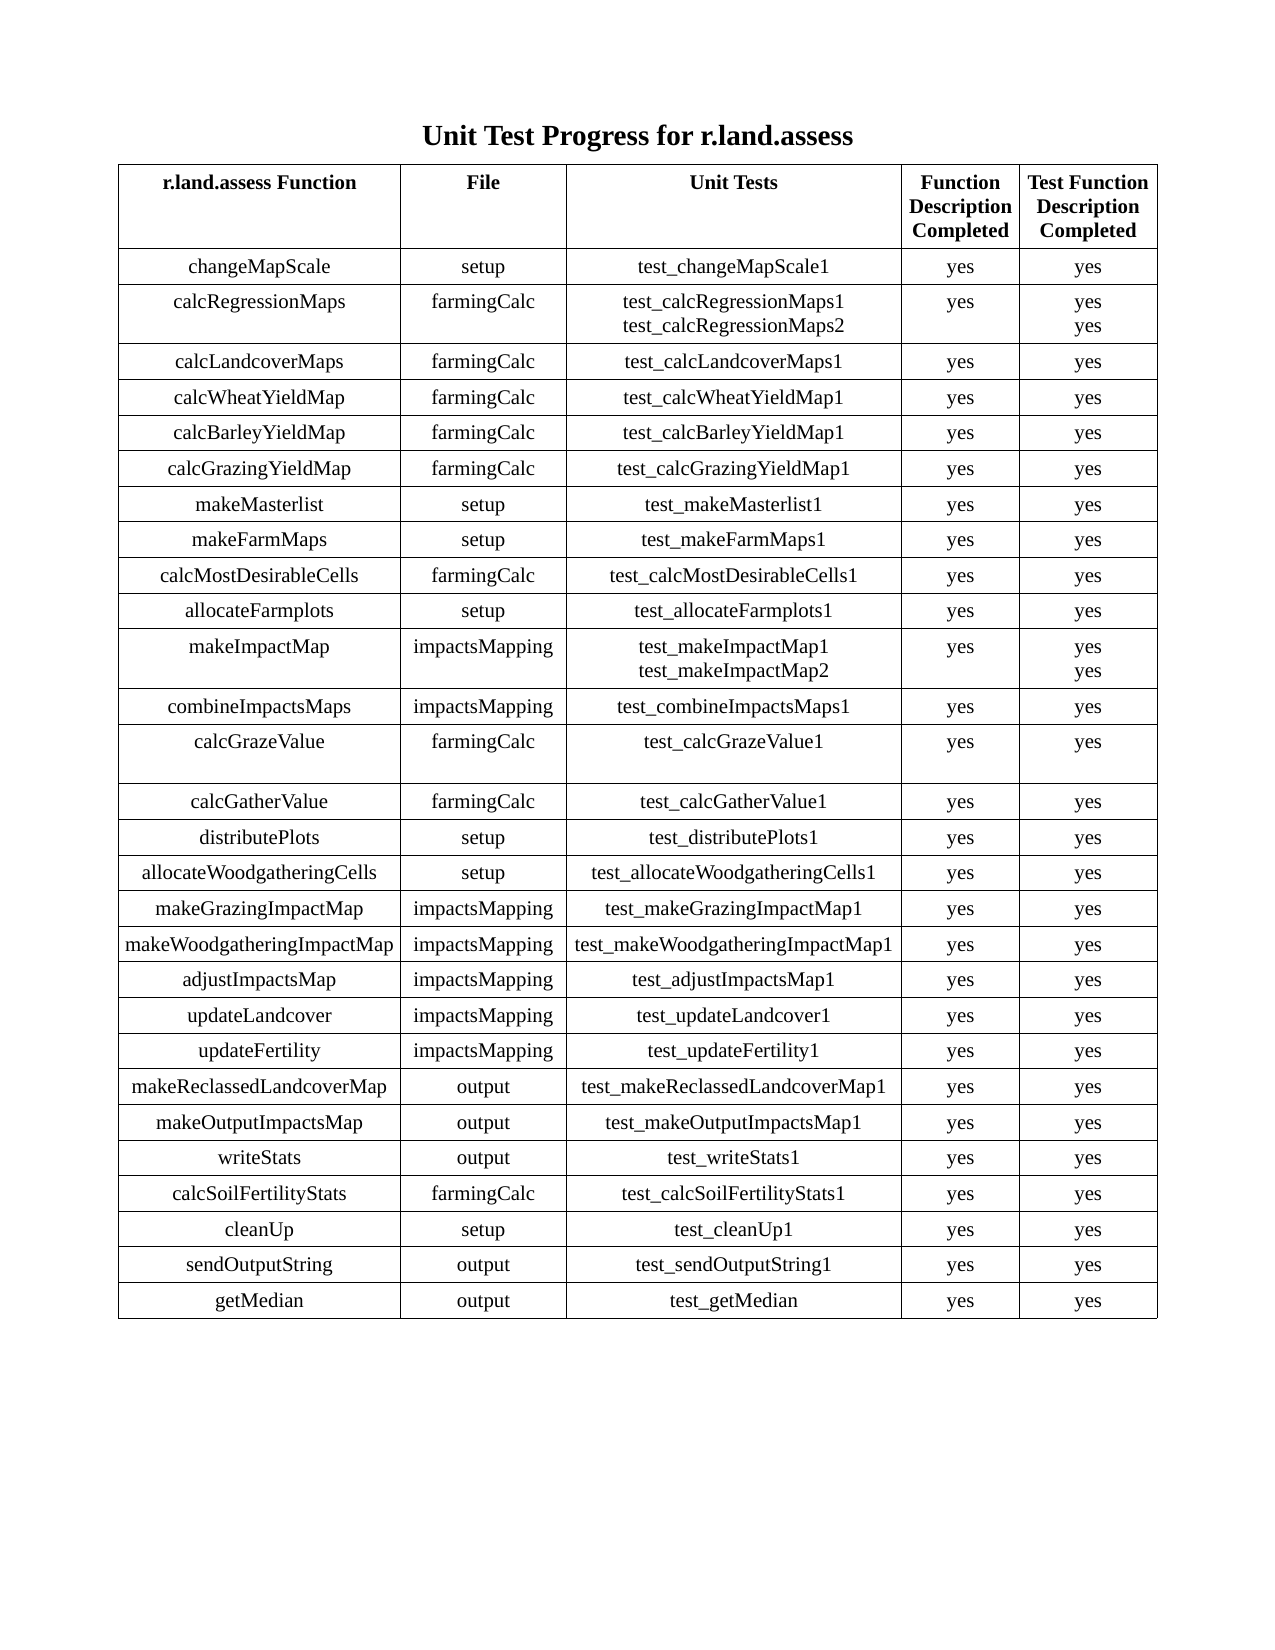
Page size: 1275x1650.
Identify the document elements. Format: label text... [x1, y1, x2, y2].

table_cell yes [902, 344, 1019, 379]
table_cell yes [1020, 1247, 1157, 1282]
table_cell output [401, 1247, 566, 1282]
table_cell yes [1020, 1069, 1157, 1104]
table_cell test_calcLandcoverMaps1 [567, 344, 901, 379]
table_cell calcRegressionMaps [119, 285, 400, 343]
table_cell test_makeMasterlist1 [567, 487, 901, 521]
table_cell calcGrazingYieldMap [119, 451, 400, 486]
table_cell test_allocateFarmplots1 [567, 594, 901, 628]
table_cell yes [1020, 344, 1157, 379]
table_cell distributePlots [119, 820, 400, 854]
table_cell yes [1020, 820, 1157, 854]
table_cell yes [1020, 689, 1157, 723]
table_cell yes [1020, 962, 1157, 997]
table_cell impactsMapping [401, 962, 566, 997]
table_cell impactsMapping [401, 998, 566, 1033]
table_cell yes [902, 1212, 1019, 1246]
table_cell test_calcGrazeValue1 [567, 725, 901, 783]
table_cell test_calcSoilFertilityStats1 [567, 1176, 901, 1211]
table_cell yes [1020, 725, 1157, 783]
table_cell impactsMapping [401, 1034, 566, 1068]
table_cell test_updateFertility1 [567, 1034, 901, 1068]
table_cell writeStats [119, 1141, 400, 1175]
table_cell yes [902, 1069, 1019, 1104]
table_cell yes [902, 416, 1019, 450]
table_cell yes yes [1020, 629, 1157, 688]
table_cell yes [1020, 784, 1157, 819]
table_cell yes [902, 594, 1019, 628]
table_cell output [401, 1283, 566, 1318]
table_cell adjustImpactsMap [119, 962, 400, 997]
table_cell updateFertility [119, 1034, 400, 1068]
table_cell test_updateLandcover1 [567, 998, 901, 1033]
table_header Test Function Description Completed [1020, 165, 1157, 248]
table_cell updateLandcover [119, 998, 400, 1033]
table_cell output [401, 1141, 566, 1175]
table_cell yes yes [1020, 285, 1157, 343]
table_cell yes [1020, 1105, 1157, 1139]
table_cell yes [902, 285, 1019, 343]
table_cell setup [401, 249, 566, 283]
table_cell test_makeImpactMap1 test_makeImpactMap2 [567, 629, 901, 688]
table_cell yes [902, 962, 1019, 997]
table_cell yes [902, 725, 1019, 783]
table_cell test_calcGrazingYieldMap1 [567, 451, 901, 486]
table_cell calcGrazeValue [119, 725, 400, 783]
table_cell test_makeFarmMaps1 [567, 522, 901, 557]
table_cell yes [902, 380, 1019, 414]
text Unit Test Progress for r.land.assess [118, 118, 1157, 152]
table_cell output [401, 1069, 566, 1104]
table_cell setup [401, 856, 566, 890]
table_cell getMedian [119, 1283, 400, 1318]
table_cell yes [902, 249, 1019, 283]
table_cell yes [902, 998, 1019, 1033]
table_cell yes [1020, 416, 1157, 450]
table_cell calcWheatYieldMap [119, 380, 400, 414]
table_cell yes [902, 522, 1019, 557]
table_cell yes [1020, 594, 1157, 628]
table_cell makeMasterlist [119, 487, 400, 521]
table_cell yes [1020, 1283, 1157, 1318]
table_cell yes [1020, 856, 1157, 890]
table_cell yes [1020, 249, 1157, 283]
table_cell setup [401, 594, 566, 628]
table_cell yes [902, 1283, 1019, 1318]
table_cell setup [401, 1212, 566, 1246]
table_cell test_writeStats1 [567, 1141, 901, 1175]
table_cell calcBarleyYieldMap [119, 416, 400, 450]
table_cell output [401, 1105, 566, 1139]
table_cell yes [902, 689, 1019, 723]
table_cell impactsMapping [401, 927, 566, 961]
table_cell yes [1020, 1176, 1157, 1211]
table_cell test_makeWoodgatheringImpactMap1 [567, 927, 901, 961]
table_cell yes [1020, 487, 1157, 521]
table_cell yes [902, 1141, 1019, 1175]
table_header File [401, 165, 566, 248]
table_cell test_makeReclassedLandcoverMap1 [567, 1069, 901, 1104]
table_cell test_distributePlots1 [567, 820, 901, 854]
table_cell yes [1020, 451, 1157, 486]
table_cell yes [1020, 998, 1157, 1033]
table_cell test_calcMostDesirableCells1 [567, 558, 901, 593]
table_cell yes [1020, 927, 1157, 961]
table_cell test_calcGatherValue1 [567, 784, 901, 819]
table_cell farmingCalc [401, 784, 566, 819]
table_cell yes [902, 629, 1019, 688]
table_cell test_calcBarleyYieldMap1 [567, 416, 901, 450]
table_cell test_adjustImpactsMap1 [567, 962, 901, 997]
table_cell farmingCalc [401, 380, 566, 414]
table_cell test_combineImpactsMaps1 [567, 689, 901, 723]
table_cell yes [1020, 1034, 1157, 1068]
table_cell yes [902, 891, 1019, 926]
table_cell yes [1020, 558, 1157, 593]
table_cell farmingCalc [401, 1176, 566, 1211]
table_cell yes [902, 856, 1019, 890]
table_header Function Description Completed [902, 165, 1019, 248]
table_cell setup [401, 487, 566, 521]
table_cell makeReclassedLandcoverMap [119, 1069, 400, 1104]
table_cell yes [902, 1105, 1019, 1139]
table_cell yes [1020, 1141, 1157, 1175]
table_cell impactsMapping [401, 629, 566, 688]
table_cell cleanUp [119, 1212, 400, 1246]
table_cell farmingCalc [401, 451, 566, 486]
table_cell test_makeOutputImpactsMap1 [567, 1105, 901, 1139]
table_cell makeGrazingImpactMap [119, 891, 400, 926]
table_cell test_makeGrazingImpactMap1 [567, 891, 901, 926]
table_cell makeFarmMaps [119, 522, 400, 557]
table_cell setup [401, 820, 566, 854]
table_cell yes [902, 1034, 1019, 1068]
table_cell combineImpactsMaps [119, 689, 400, 723]
table_cell test_changeMapScale1 [567, 249, 901, 283]
table_cell farmingCalc [401, 558, 566, 593]
table_cell yes [1020, 522, 1157, 557]
table_cell farmingCalc [401, 416, 566, 450]
table_cell yes [902, 558, 1019, 593]
table_cell yes [902, 1247, 1019, 1282]
table_cell setup [401, 522, 566, 557]
table_cell makeOutputImpactsMap [119, 1105, 400, 1139]
table_cell calcMostDesirableCells [119, 558, 400, 593]
table_cell calcLandcoverMaps [119, 344, 400, 379]
table_cell farmingCalc [401, 285, 566, 343]
table_cell changeMapScale [119, 249, 400, 283]
table_cell test_calcWheatYieldMap1 [567, 380, 901, 414]
table_cell test_allocateWoodgatheringCells1 [567, 856, 901, 890]
table_cell yes [902, 451, 1019, 486]
table_cell farmingCalc [401, 725, 566, 783]
table_cell allocateWoodgatheringCells [119, 856, 400, 890]
table_cell impactsMapping [401, 689, 566, 723]
table_cell test_getMedian [567, 1283, 901, 1318]
table_cell yes [902, 927, 1019, 961]
table_cell farmingCalc [401, 344, 566, 379]
table_header r.land.assess Function [119, 165, 400, 248]
table_cell yes [1020, 891, 1157, 926]
table_cell yes [902, 820, 1019, 854]
table_cell sendOutputString [119, 1247, 400, 1282]
table_cell makeWoodgatheringImpactMap [119, 927, 400, 961]
table_cell calcGatherValue [119, 784, 400, 819]
table_cell test_calcRegressionMaps1 test_calcRegressionMaps2 [567, 285, 901, 343]
table_cell impactsMapping [401, 891, 566, 926]
table_cell test_sendOutputString1 [567, 1247, 901, 1282]
table_header Unit Tests [567, 165, 901, 248]
table_cell yes [902, 1176, 1019, 1211]
table_cell makeImpactMap [119, 629, 400, 688]
table_cell yes [902, 784, 1019, 819]
table_cell calcSoilFertilityStats [119, 1176, 400, 1211]
table_cell yes [1020, 1212, 1157, 1246]
table_cell allocateFarmplots [119, 594, 400, 628]
table_cell test_cleanUp1 [567, 1212, 901, 1246]
table_cell yes [902, 487, 1019, 521]
table_cell yes [1020, 380, 1157, 414]
